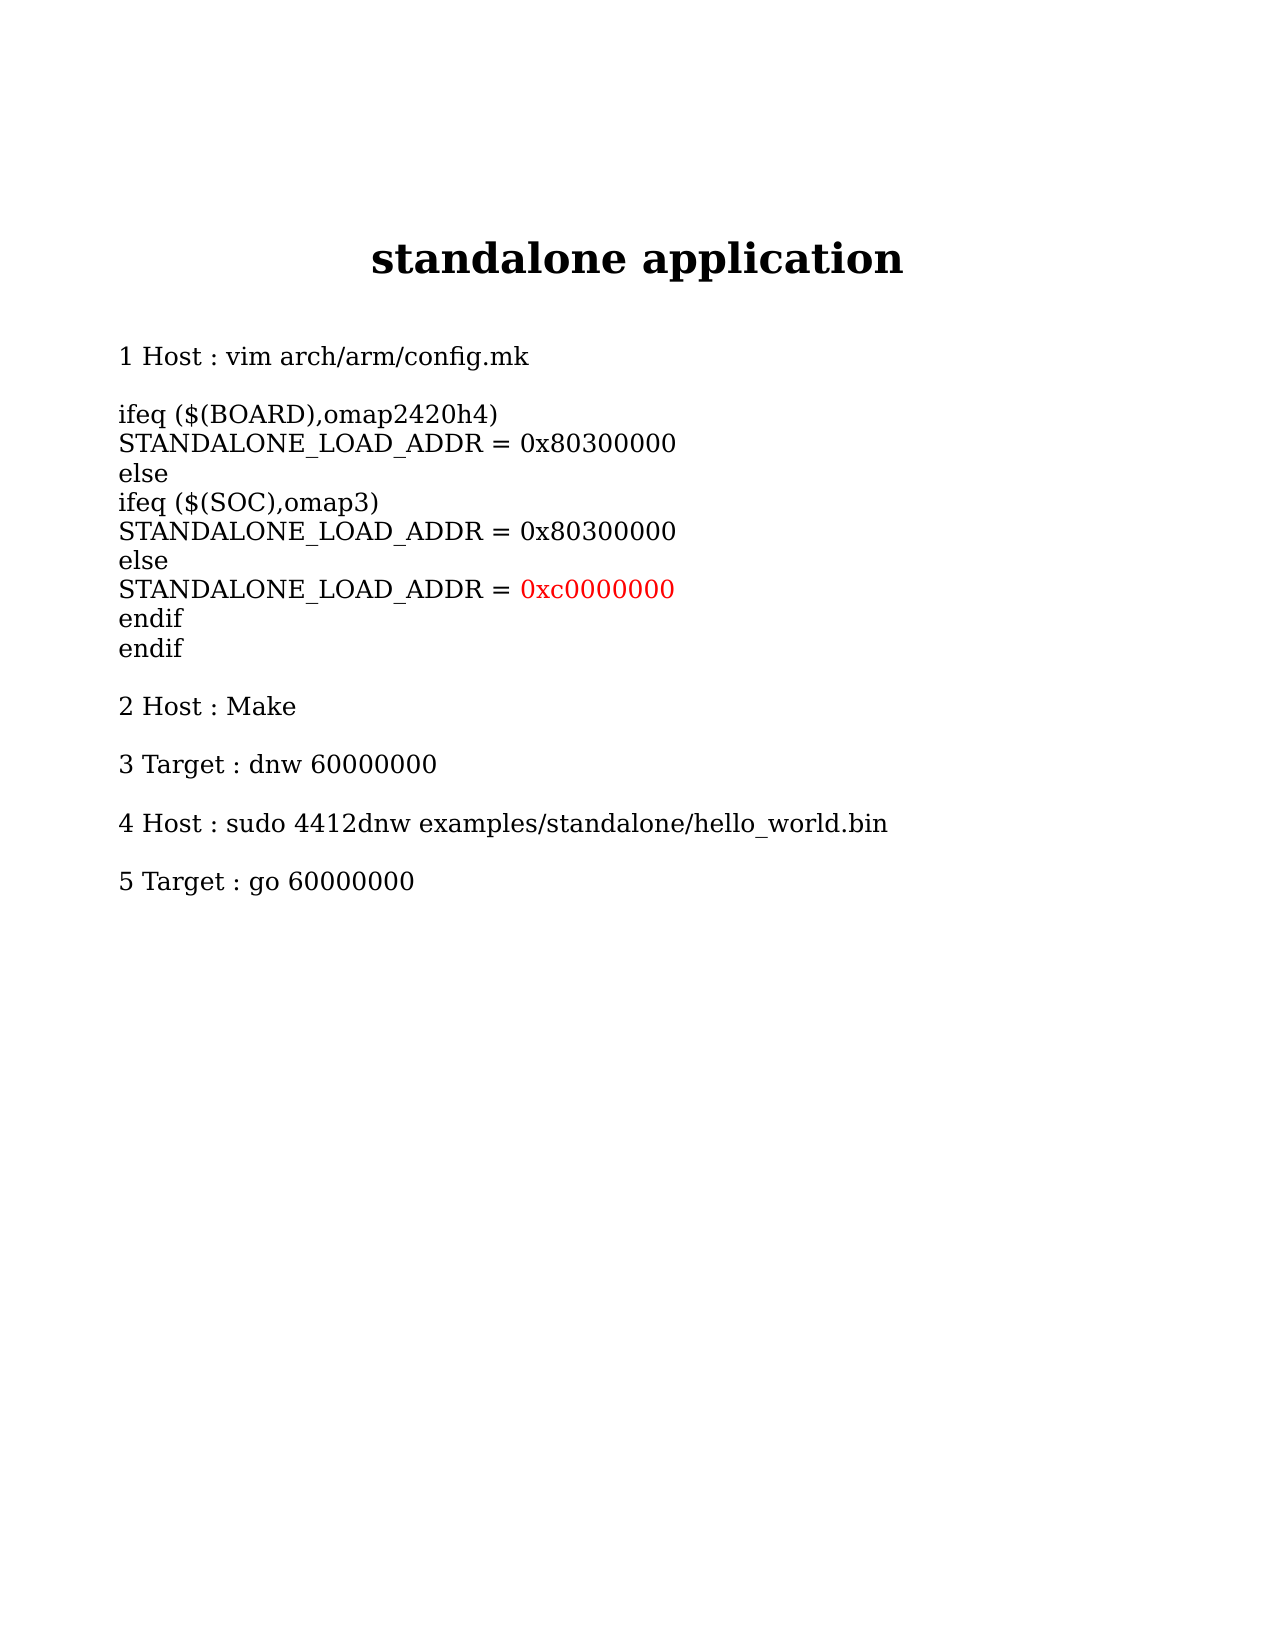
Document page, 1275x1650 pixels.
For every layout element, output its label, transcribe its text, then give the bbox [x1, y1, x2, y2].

text STANDALONE_LOAD_ADDR = 0x80300000 [118, 517, 1157, 546]
text standalone application [118, 235, 1157, 284]
text ifeq ($(BOARD),omap2420h4) [118, 400, 1157, 429]
text STANDALONE_LOAD_ADDR = 0xc0000000 [118, 575, 1157, 604]
text else [118, 546, 1157, 575]
text 4 Host : sudo 4412dnw examples/standalone/hello_world.bin [118, 809, 1157, 838]
text else [118, 459, 1157, 488]
text endif [118, 634, 1157, 663]
text 1 Host : vim arch/arm/config.mk [118, 342, 1157, 371]
text endif [118, 604, 1157, 634]
text 3 Target : dnw 60000000 [118, 750, 1157, 779]
text 2 Host : Make [118, 692, 1157, 721]
text STANDALONE_LOAD_ADDR = 0x80300000 [118, 429, 1157, 459]
text 5 Target : go 60000000 [118, 867, 1157, 896]
text ifeq ($(SOC),omap3) [118, 488, 1157, 517]
